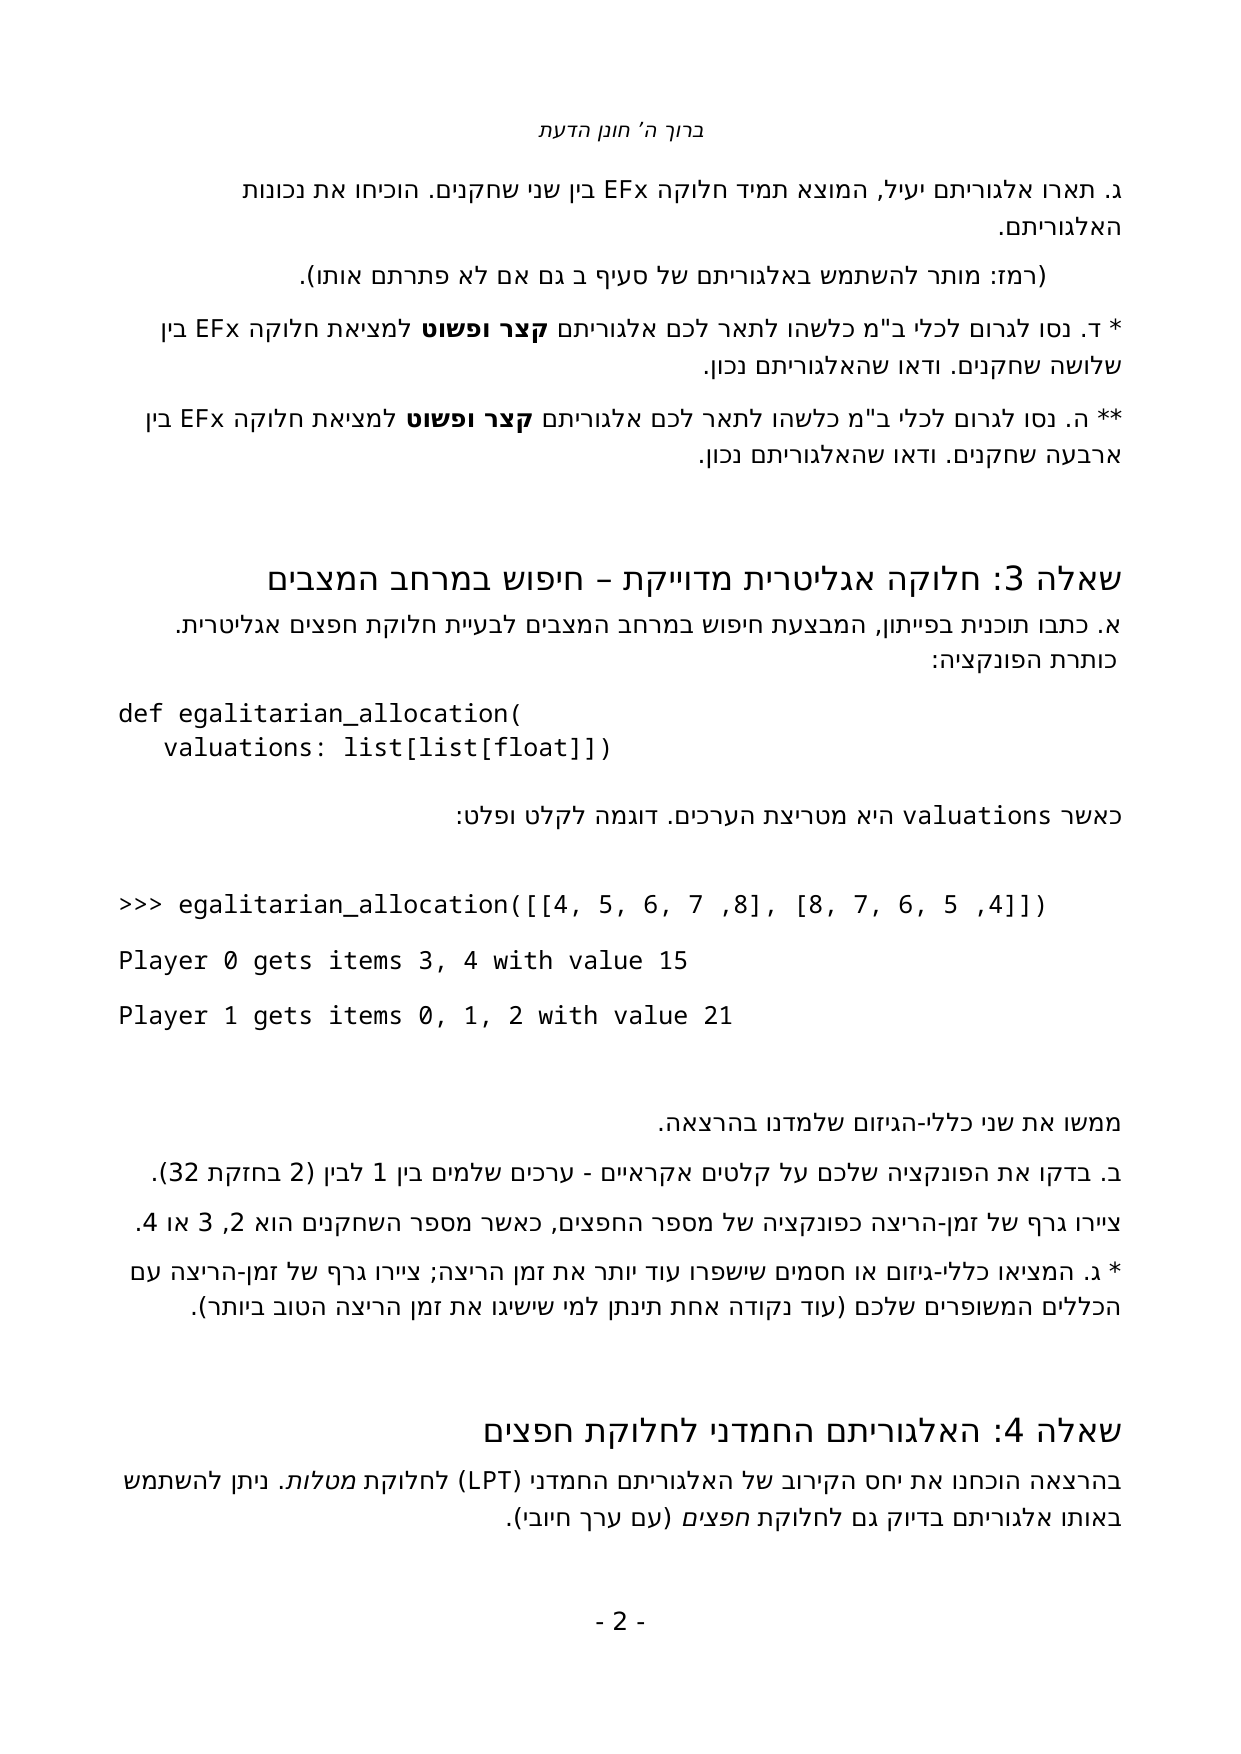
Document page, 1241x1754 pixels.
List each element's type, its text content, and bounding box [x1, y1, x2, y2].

text Player 1 gets items 0, 1, 2 with value 21 [118, 998, 1122, 1032]
text valuations: list[list[float]]) [118, 729, 1122, 763]
subtitle שאלה 4: האלגוריתם החמדני לחלוקת חפצים [118, 1411, 1122, 1450]
text ** ה. נסו לגרום לכלי ב"מ כלשהו לתאר לכם אלגוריתם קצר ופשוט למציאת חלוקה EFx בין ארבעה שחקנים. ודאו שהאלגוריתם נכון. [118, 400, 1122, 469]
text Player 0 gets items 3, 4 with value 15 [118, 942, 1122, 976]
text כאשר valuations היא מטריצת הערכים. דוגמה לקלט ופלט: [118, 797, 1122, 832]
text ממשו את שני כללי-הגיזום שלמדנו בהרצאה. [118, 1109, 1122, 1138]
text (רמז: מותר להשתמש באלגוריתם של סעיף ב גם אם לא פתרתם אותו). [118, 261, 1122, 291]
text בהרצאה הוכחנו את יחס הקירוב של האלגוריתם החמדני (LPT) לחלוקת מטלות. ניתן להשתמש באותו אלגוריתם בדיוק גם לחלוקת חפצים (עם ערך חיובי). [118, 1463, 1122, 1532]
text def egalitarian_allocation( [118, 695, 1122, 729]
text א. כתבו תוכנית בפייתון, המבצעת חיפוש במרחב המצבים לבעיית חלוקת חפצים אגליטרית. כותרת הפונקציה: [118, 611, 1122, 675]
text >>> egalitarian_allocation([[4, 5, 6, 7 ,8], [8, 7, 6, 5 ,4]]) [118, 887, 1122, 921]
subtitle שאלה 3: חלוקה אגליטרית מדוייקת – חיפוש במרחב המצבים [118, 559, 1122, 598]
text * ג. המציאו כללי-גיזום או חסמים שישפרו עוד יותר את זמן הריצה; ציירו גרף של זמן-הריצה עם הכללים המשופרים שלכם (עוד נקודה אחת תינתן למי שישיגו את זמן הריצה הטוב ביותר). [118, 1257, 1122, 1322]
text ציירו גרף של זמן-הריצה כפונקציה של מספר החפצים, כאשר מספר השחקנים הוא 2, 3 או 4. [118, 1208, 1122, 1237]
text * ד. נסו לגרום לכלי ב"מ כלשהו לתאר לכם אלגוריתם קצר ופשוט למציאת חלוקה EFx בין שלושה שחקנים. ודאו שהאלגוריתם נכון. [118, 311, 1122, 380]
text ג. תארו אלגוריתם יעיל, המוצא תמיד חלוקה EFx בין שני שחקנים. הוכיחו את נכונות האלגוריתם. [118, 172, 1122, 241]
text ב. בדקו את הפונקציה שלכם על קלטים אקראיים - ערכים שלמים בין 1 לבין (2 בחזקת 32). [118, 1158, 1122, 1187]
